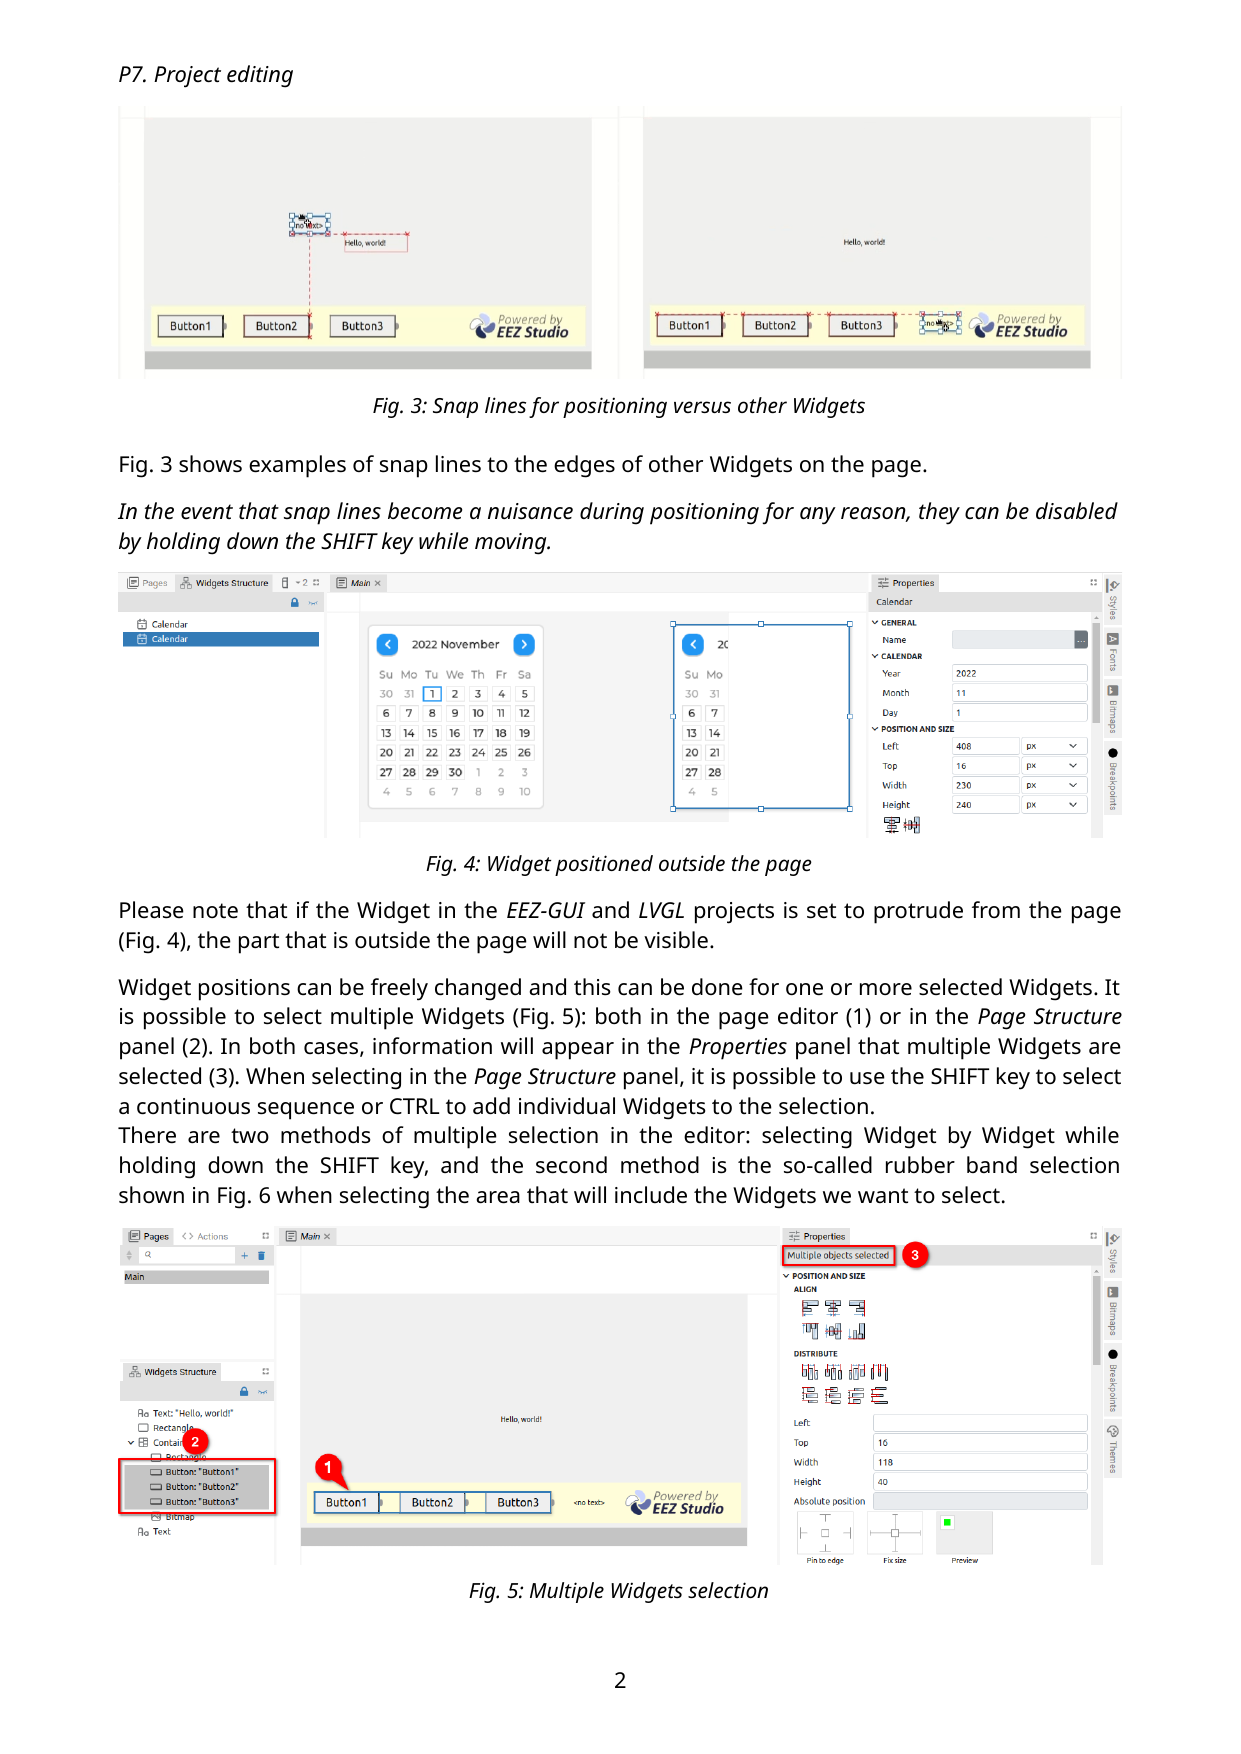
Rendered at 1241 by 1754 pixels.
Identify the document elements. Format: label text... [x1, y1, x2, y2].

picture [118, 106, 1123, 379]
text Fig. 3 shows examples of snap lines to the edges of other Widgets on the page. [118, 449, 1122, 479]
text Fig. 5: Multiple Widgets selection [118, 1565, 1122, 1605]
text In the event that snap lines become a nuisance during positioning for any reason, they can be disabled by holding down the SHIFT key while moving. [118, 496, 1122, 556]
text Please note that if the Widget in the EEZ-GUI and LVGL projects is set to protrude from the page (Fig. 4), the part that is outside the page will not be visible. [118, 895, 1122, 954]
text Widget positions can be freely changed and this can be done for one or more selected Widgets. It is possible to select multiple Widgets (Fig. 5): both in the page editor (1) or in the Page Structure panel (2). In both cases, information will appear in the Properties panel that multiple Widgets are selected (3). When selecting in the Page Structure panel, it is possible to use the SHIFT key to select a continuous sequence or CTRL to add individual Widgets to the selection. [118, 971, 1122, 1120]
text Fig. 4: Widget positioned outside the page [118, 838, 1122, 878]
text There are two methods of multiple selection in the editor: selecting Widget by Widget while holding down the SHIFT key, and the second method is the so-called rubber band selection shown in Fig. 6 when selecting the area that will include the Widgets we want to select. [118, 1120, 1122, 1210]
picture [118, 1226, 1123, 1565]
text Fig. 3: Snap lines for positioning versus other Widgets [118, 379, 1122, 419]
picture [118, 572, 1123, 838]
